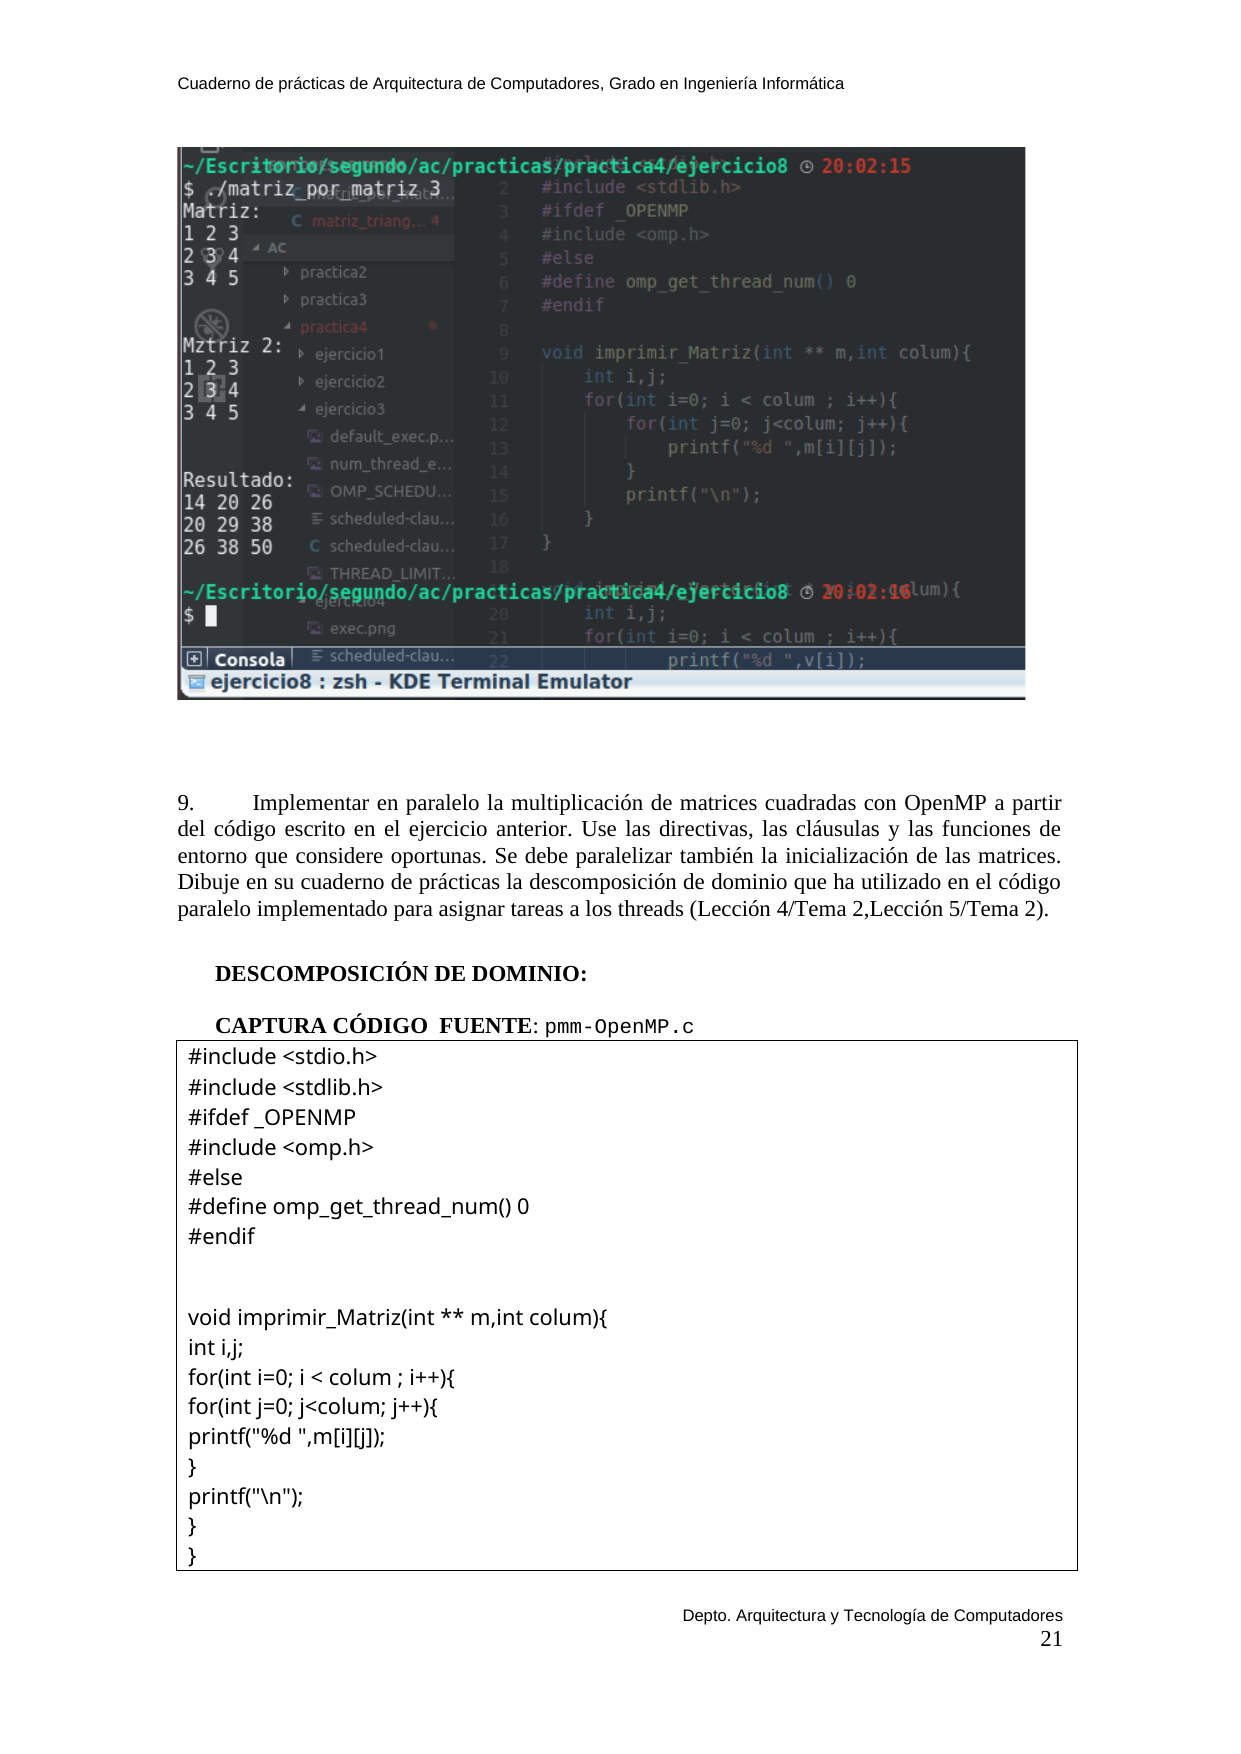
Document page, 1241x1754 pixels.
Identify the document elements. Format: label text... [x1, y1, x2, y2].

text CAPTURA CÓDIGO FUENTE: pmm-OpenMP.c [215, 1012, 1063, 1040]
list Implementar en paralelo la multiplicación de matrices cuadradas con OpenMP a partir del código escrito en el ejercicio anterior. Use las directivas, las cláusulas y las funciones de entorno que considere oportunas. Se debe paralelizar también la inicialización de las matrices. Dibuje en su cuaderno de prácticas la descomposición de dominio que ha utilizado en el código paralelo implementado para asignar tareas a los threads (Lección 4/Tema 2,Lección 5/Tema 2). [177, 789, 1063, 921]
picture [177, 147, 1026, 700]
table_header #include <stdio.h> #include <stdlib.h> #ifdef _OPENMP #include <omp.h> #else #define omp_get_thread_num() 0 #endif void imprimir_Matriz(int ** m,int colum){ int i,j; for(int i=0; i < colum ; i++){ for(int j=0; j<colum; j++){ printf("%d ",m[i][j]); } printf("\n"); } } [177, 1041, 1077, 1570]
text DESCOMPOSICIÓN DE DOMINIO: [215, 960, 1063, 986]
